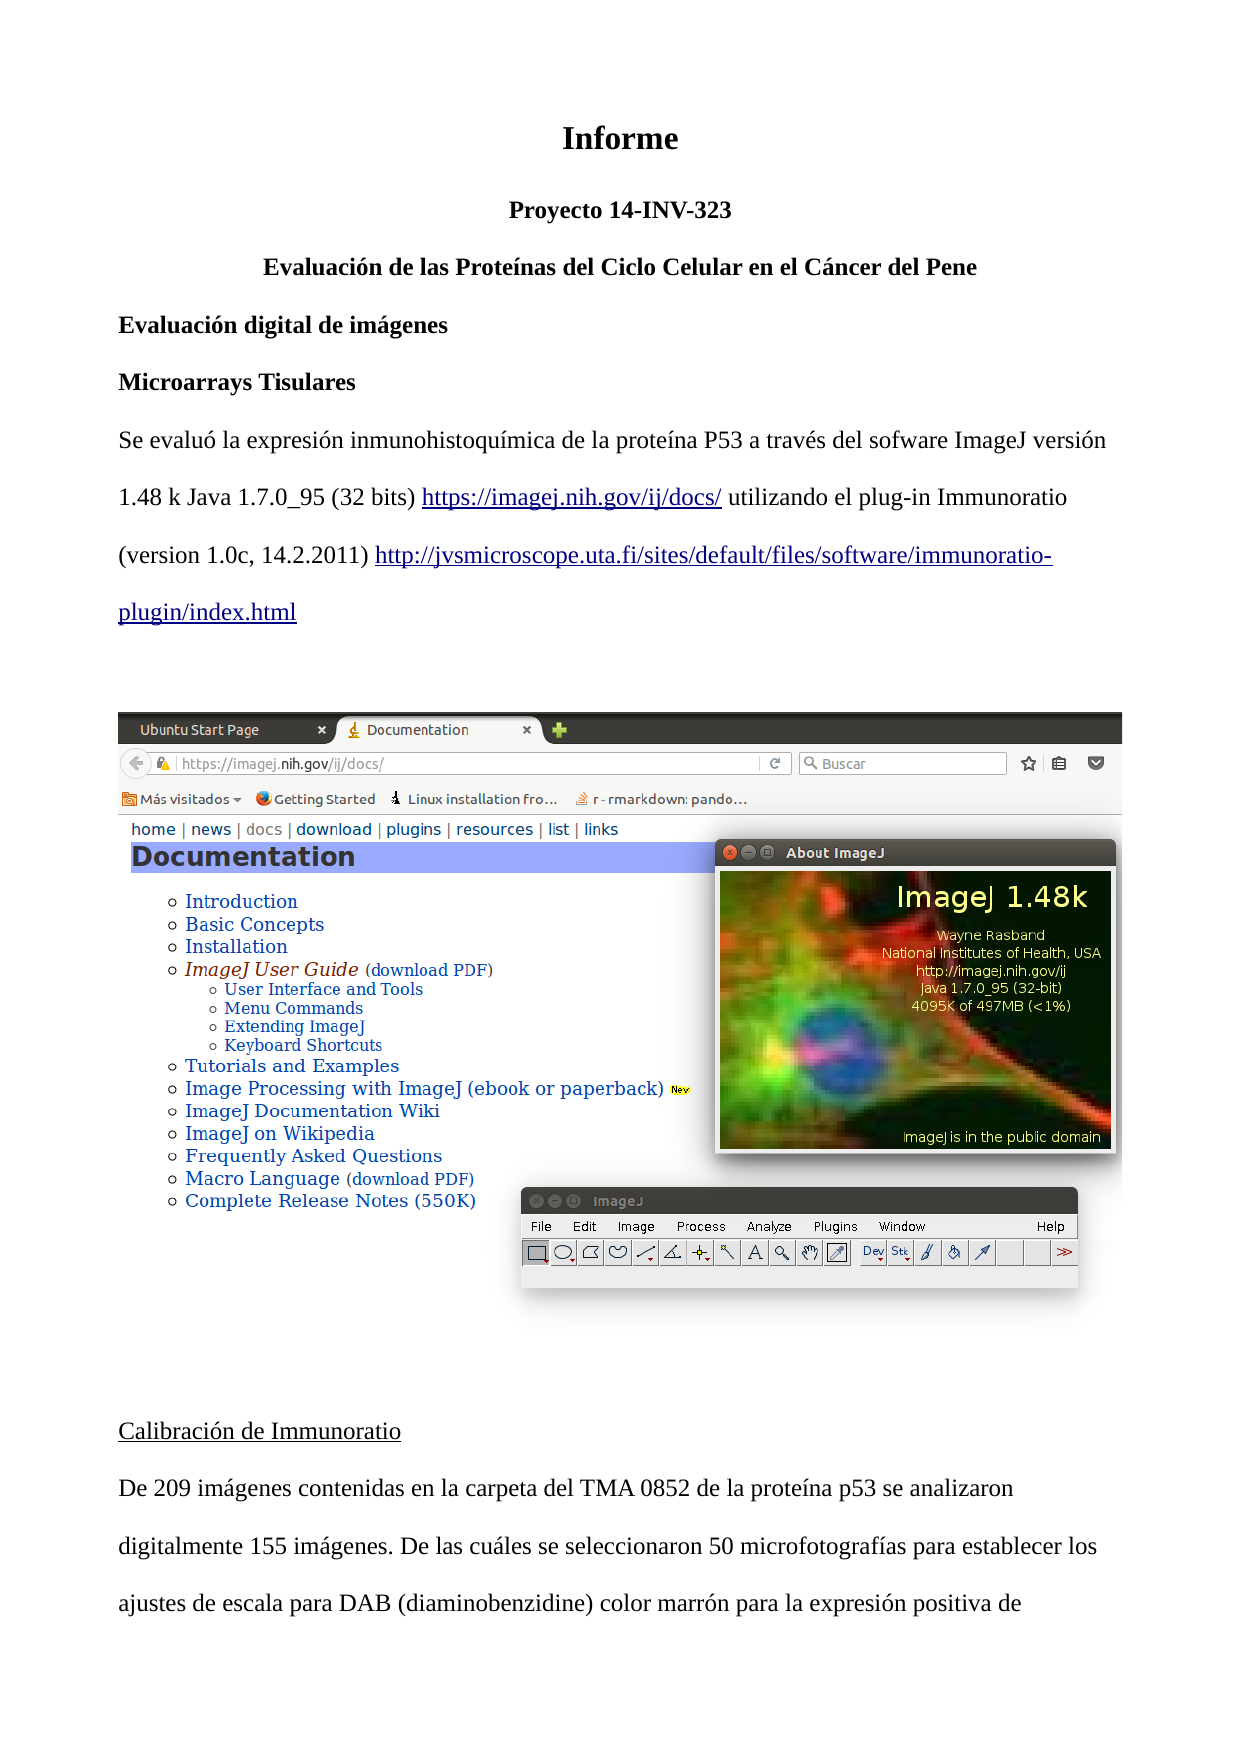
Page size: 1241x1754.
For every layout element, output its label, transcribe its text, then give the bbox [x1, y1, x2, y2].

text Proyecto 14-INV-323 [118, 195, 1122, 223]
text Evaluación digital de imágenes [118, 310, 1122, 338]
text Calibración de Immunoratio [118, 1416, 1122, 1444]
text De 209 imágenes contenidas en la carpeta del TMA 0852 de la proteína p53 se analizaron digitalmente 155 imágenes. De las cuáles se seleccionaron 50 microfotografías para establecer los ajustes de escala para DAB (diaminobenzidine) color marrón para la expresión positiva de [118, 1473, 1122, 1617]
text Evaluación de las Proteínas del Ciclo Celular en el Cáncer del Pene [118, 252, 1122, 281]
picture [118, 712, 1123, 1330]
text Se evaluó la expresión inmunohistoquímica de la proteína P53 a través del sofware ImageJ versión 1.48 k Java 1.7.0_95 (32 bits) https://imagej.nih.gov/ij/docs/ utilizando el plug-in Immunoratio (version 1.0c, 14.2.2011) http://jvsmicroscope.uta.fi/sites/default/files/software/immunoratio-plugin/index.html [118, 425, 1122, 626]
text Informe [118, 118, 1122, 156]
text Microarrays Tisulares [118, 367, 1122, 396]
